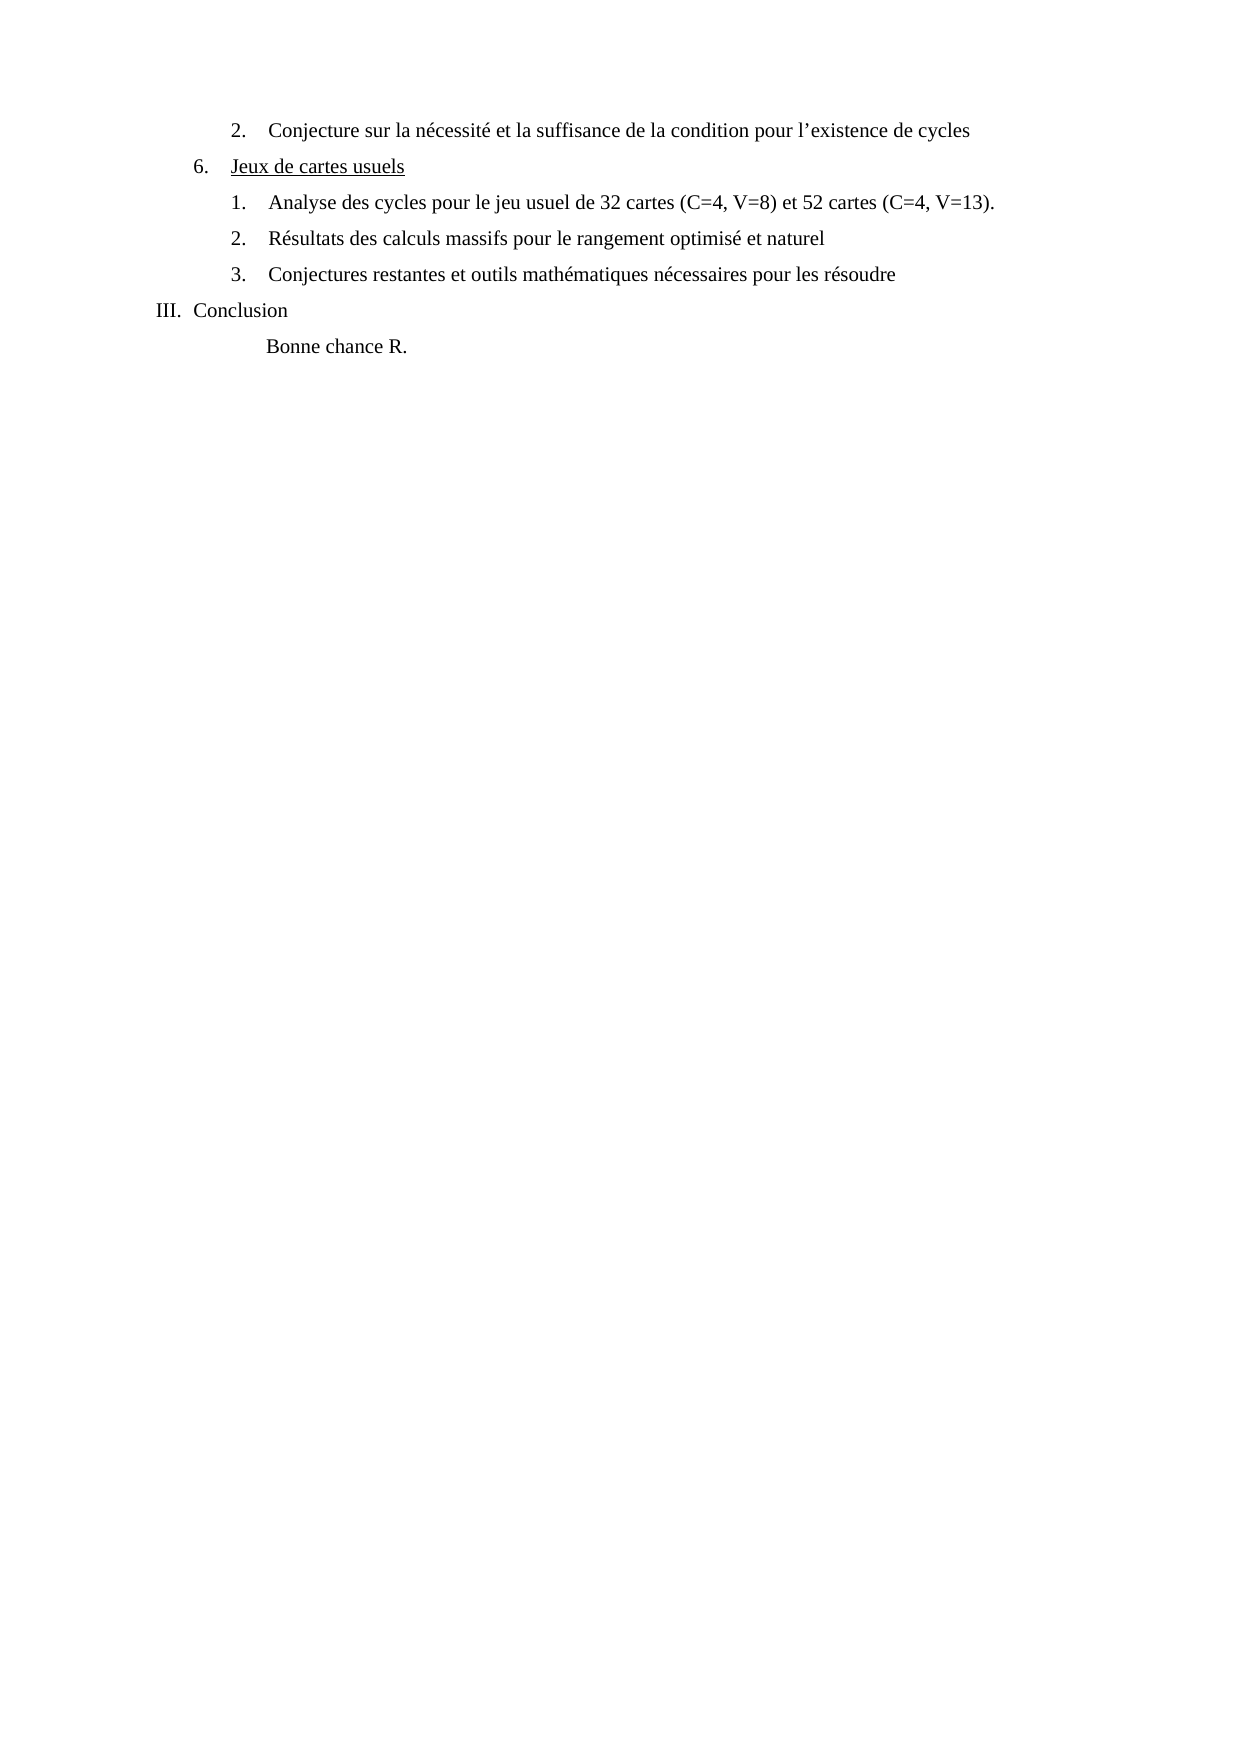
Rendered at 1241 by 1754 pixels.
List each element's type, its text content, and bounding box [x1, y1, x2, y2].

text Bonne chance R. [118, 334, 1122, 358]
list Analyse des cycles pour le jeu usuel de 32 cartes (C=4, V=8) et 52 cartes (C=4, V=13). [231, 190, 1122, 214]
list Conjecture sur la nécessité et la suffisance de la condition pour l’existence de cycles [231, 118, 1122, 142]
list Conjectures restantes et outils mathématiques nécessaires pour les résoudre [231, 262, 1122, 286]
list Conclusion [156, 298, 1122, 322]
list Jeux de cartes usuels [193, 154, 1122, 178]
list Résultats des calculs massifs pour le rangement optimisé et naturel [231, 226, 1122, 250]
